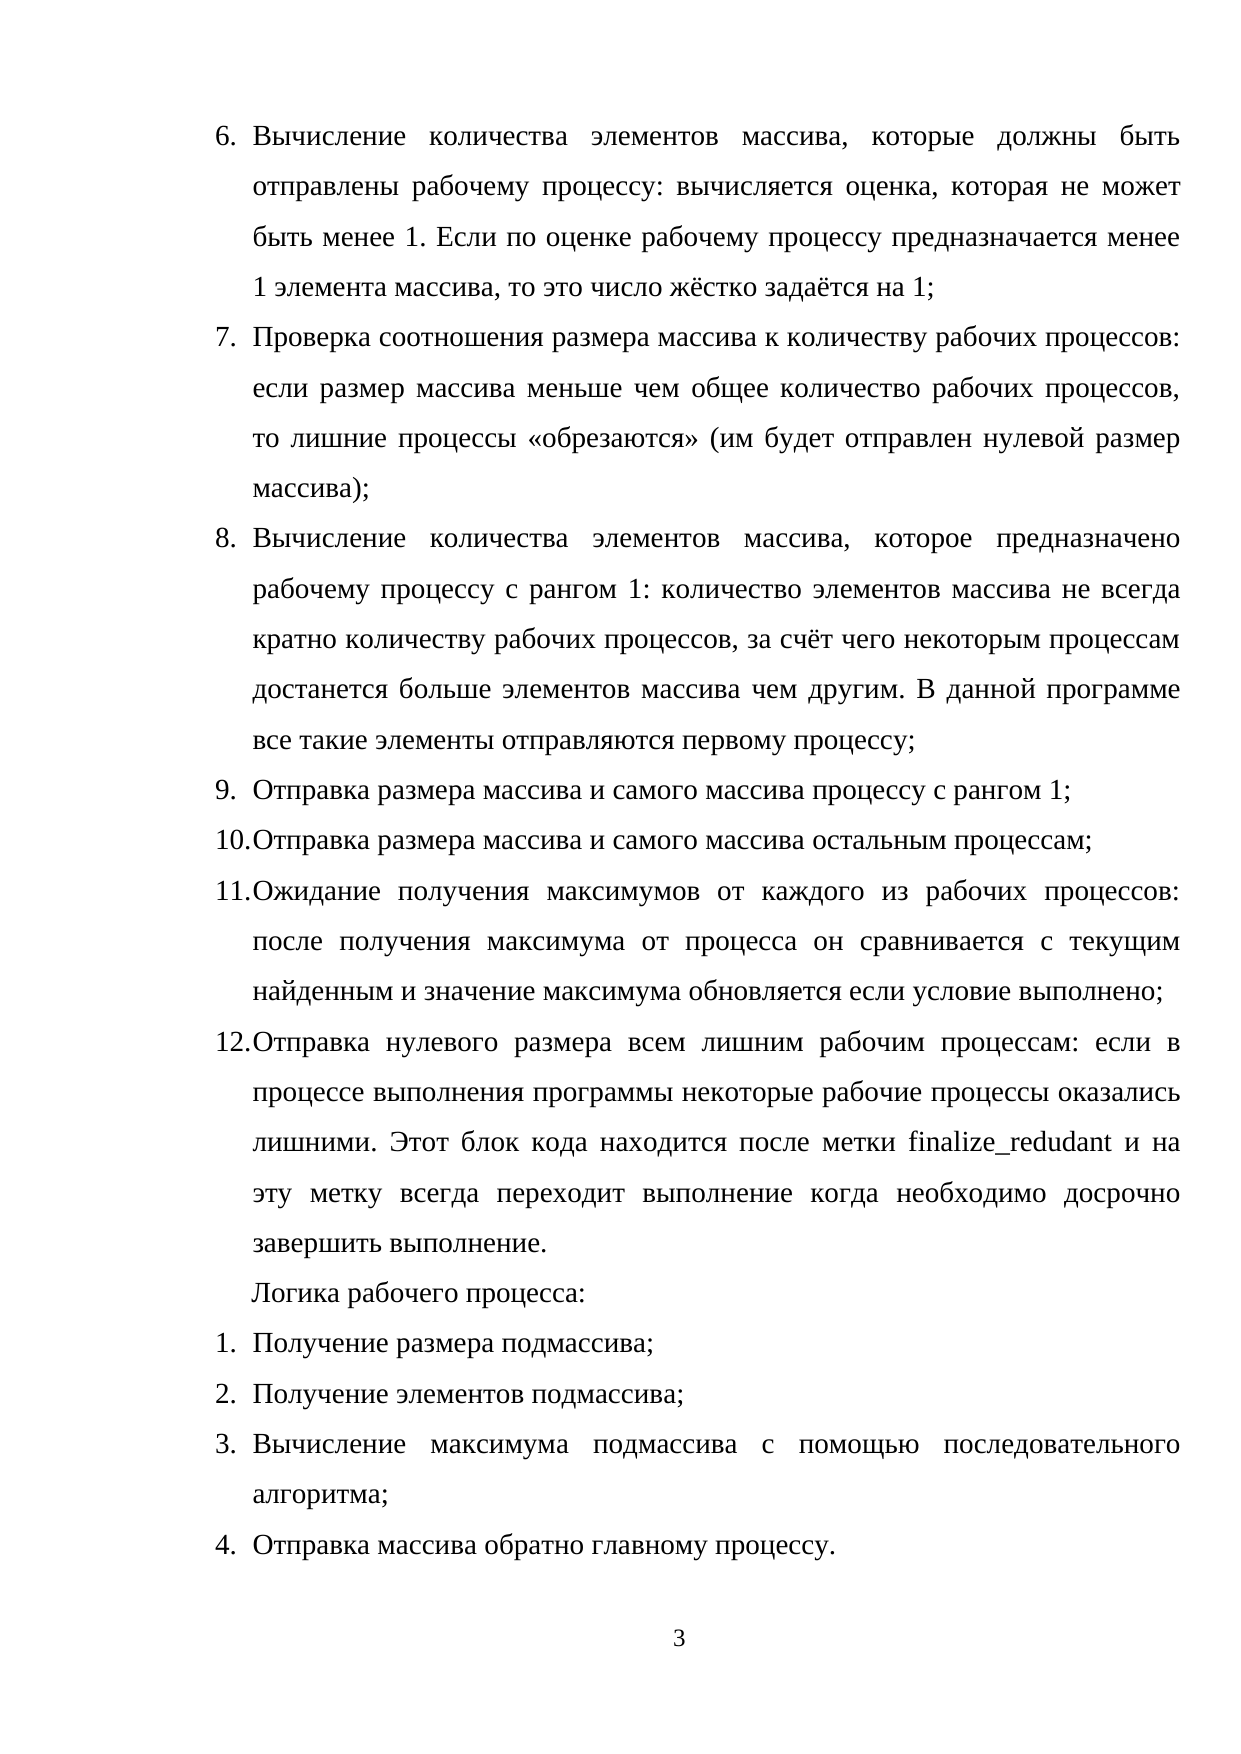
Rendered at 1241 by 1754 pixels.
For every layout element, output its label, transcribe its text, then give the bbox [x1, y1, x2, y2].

list Отправка массива обратно главному процессу. [215, 1527, 1181, 1560]
list Отправка размера массива и самого массива процессу с рангом 1; [215, 772, 1181, 806]
list Отправка размера массива и самого массива остальным процессам; [215, 822, 1181, 856]
list Получение размера подмассива; [215, 1326, 1181, 1359]
list Вычисление количества элементов массива, которое предназначено рабочему процессу с рангом 1: количество элементов массива не всегда кратно количеству рабочих процессов, за счёт чего некоторым процессам достанется больше элементов массива чем другим. В данной программе все такие элементы отправляются первому процессу; [215, 521, 1181, 755]
list Проверка соотношения размера массива к количеству рабочих процессов: если размер массива меньше чем общее количество рабочих процессов, то лишние процессы «обрезаются» (им будет отправлен нулевой размер массива); [215, 319, 1181, 504]
text Логика рабочего процесса: [177, 1275, 1181, 1309]
list Отправка нулевого размера всем лишним рабочим процессам: если в процессе выполнения программы некоторые рабочие процессы оказались лишними. Этот блок кода находится после метки finalize_redudant и на эту метку всегда переходит выполнение когда необходимо досрочно завершить выполнение. [215, 1024, 1181, 1258]
list Получение элементов подмассива; [215, 1376, 1181, 1409]
list Вычисление количества элементов массива, которые должны быть отправлены рабочему процессу: вычисляется оценка, которая не может быть менее 1. Если по оценке рабочему процессу предназначается менее 1 элемента массива, то это число жёстко задаётся на 1; [215, 118, 1181, 303]
list Ожидание получения максимумов от каждого из рабочих процессов: после получения максимума от процесса он сравнивается с текущим найденным и значение максимума обновляется если условие выполнено; [215, 873, 1181, 1007]
list Вычисление максимума подмассива с помощью последовательного алгоритма; [215, 1426, 1181, 1510]
